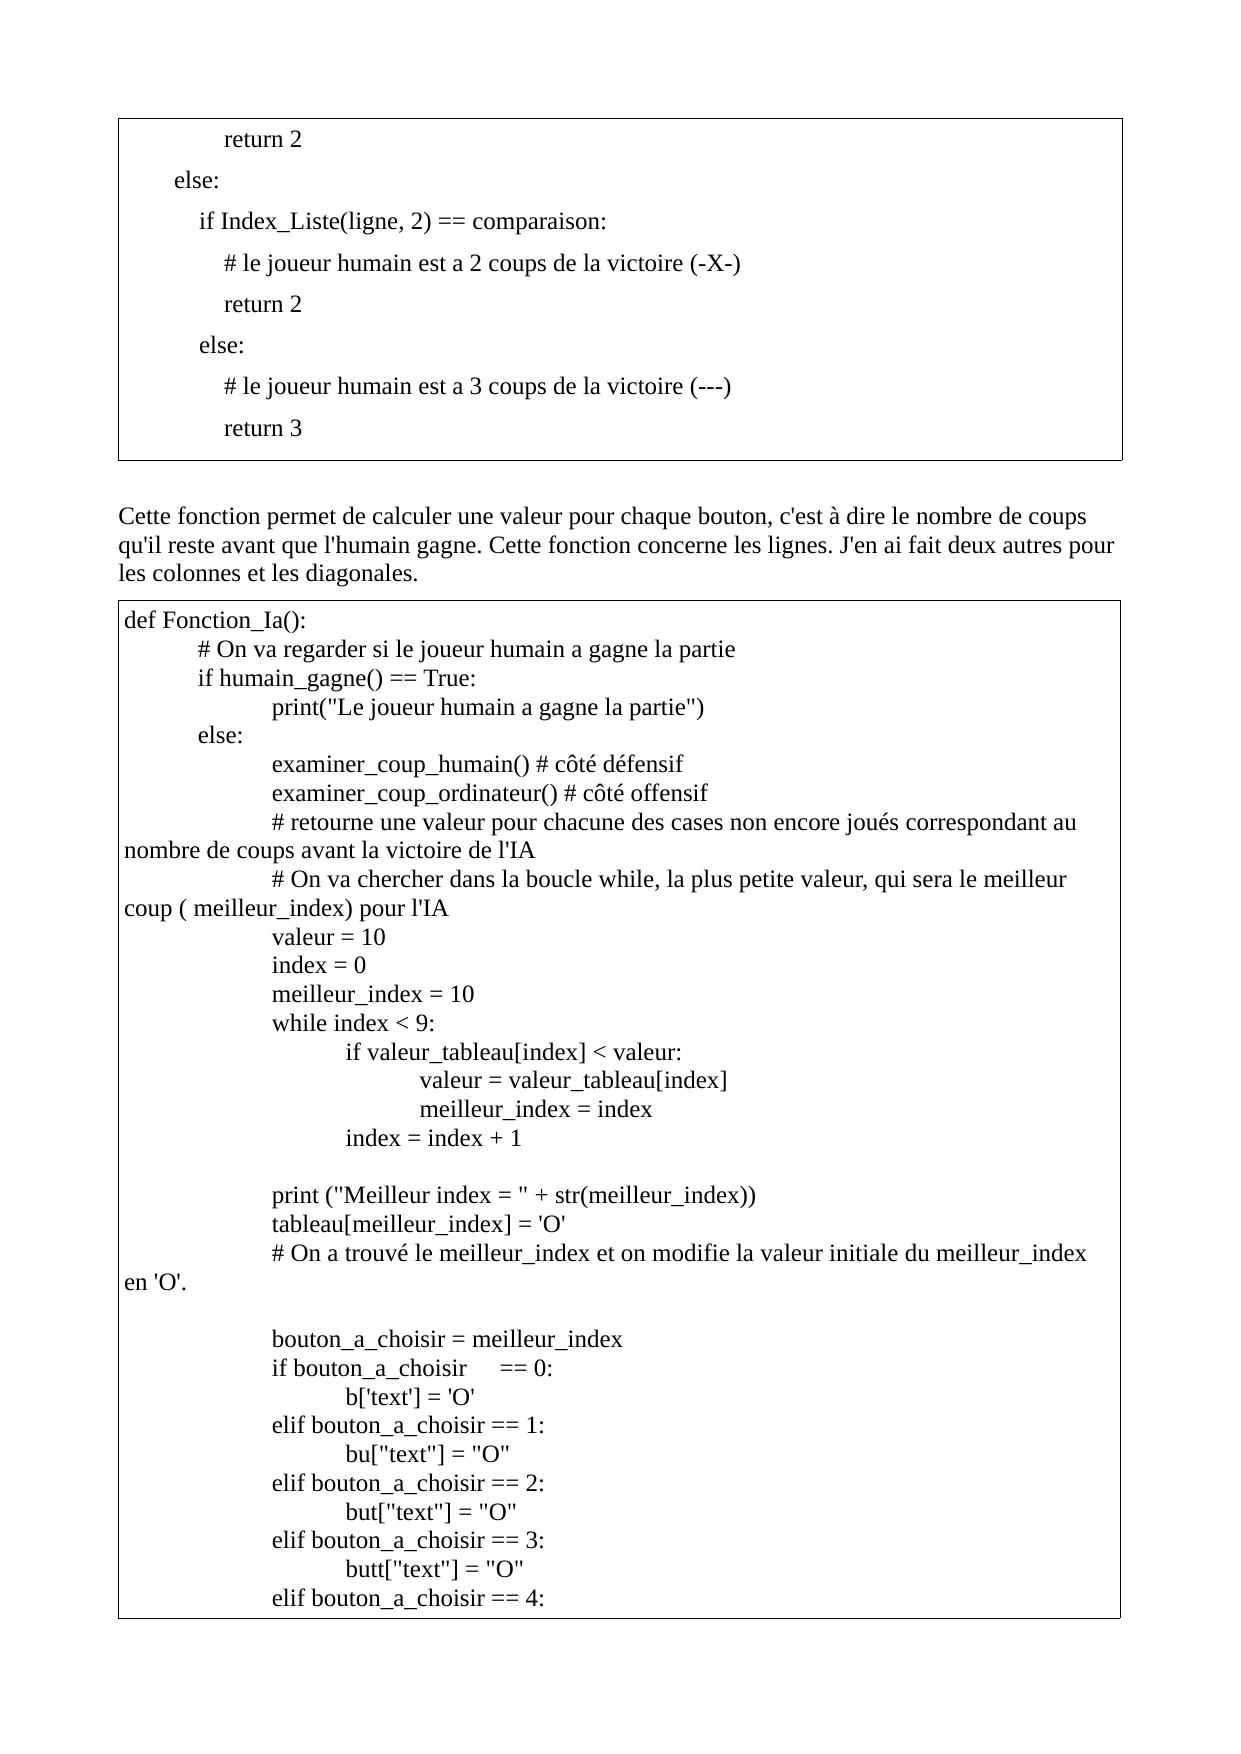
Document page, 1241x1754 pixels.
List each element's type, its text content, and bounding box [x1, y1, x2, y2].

text Cette fonction permet de calculer une valeur pour chaque bouton, c'est à dire le nombre de coups qu'il reste avant que l'humain gagne. Cette fonction concerne les lignes. J'en ai fait deux autres pour les colonnes et les diagonales. [118, 501, 1122, 587]
table_header def Fonction_Ia(): # On va regarder si le joueur humain a gagne la partie if humain_gagne() == True: print("Le joueur humain a gagne la partie") else: examiner_coup_humain() # côté défensif examiner_coup_ordinateur() # côté offensif # retourne une valeur pour chacune des cases non encore joués correspondant au nombre de coups avant la victoire de l'IA # On va chercher dans la boucle while, la plus petite valeur, qui sera le meilleur coup ( meilleur_index) pour l'IA valeur = 10 index = 0 meilleur_index = 10 while index < 9: if valeur_tableau[index] < valeur: valeur = valeur_tableau[index] meilleur_index = index index = index + 1 print ("Meilleur index = " + str(meilleur_index)) tableau[meilleur_index] = 'O' # On a trouvé le meilleur_index et on modifie la valeur initiale du meilleur_index en 'O'. bouton_a_choisir = meilleur_index if bouton_a_choisir == 0: b['text'] = 'O' elif bouton_a_choisir == 1: bu["text"] = "O" elif bouton_a_choisir == 2: but["text"] = "O" elif bouton_a_choisir == 3: butt["text"] = "O" elif bouton_a_choisir == 4: [119, 601, 1120, 1618]
table_header return 2 else: if Index_Liste(ligne, 2) == comparaison: # le joueur humain est a 2 coups de la victoire (-X-) return 2 else: # le joueur humain est a 3 coups de la victoire (---) return 3 [119, 119, 1122, 460]
